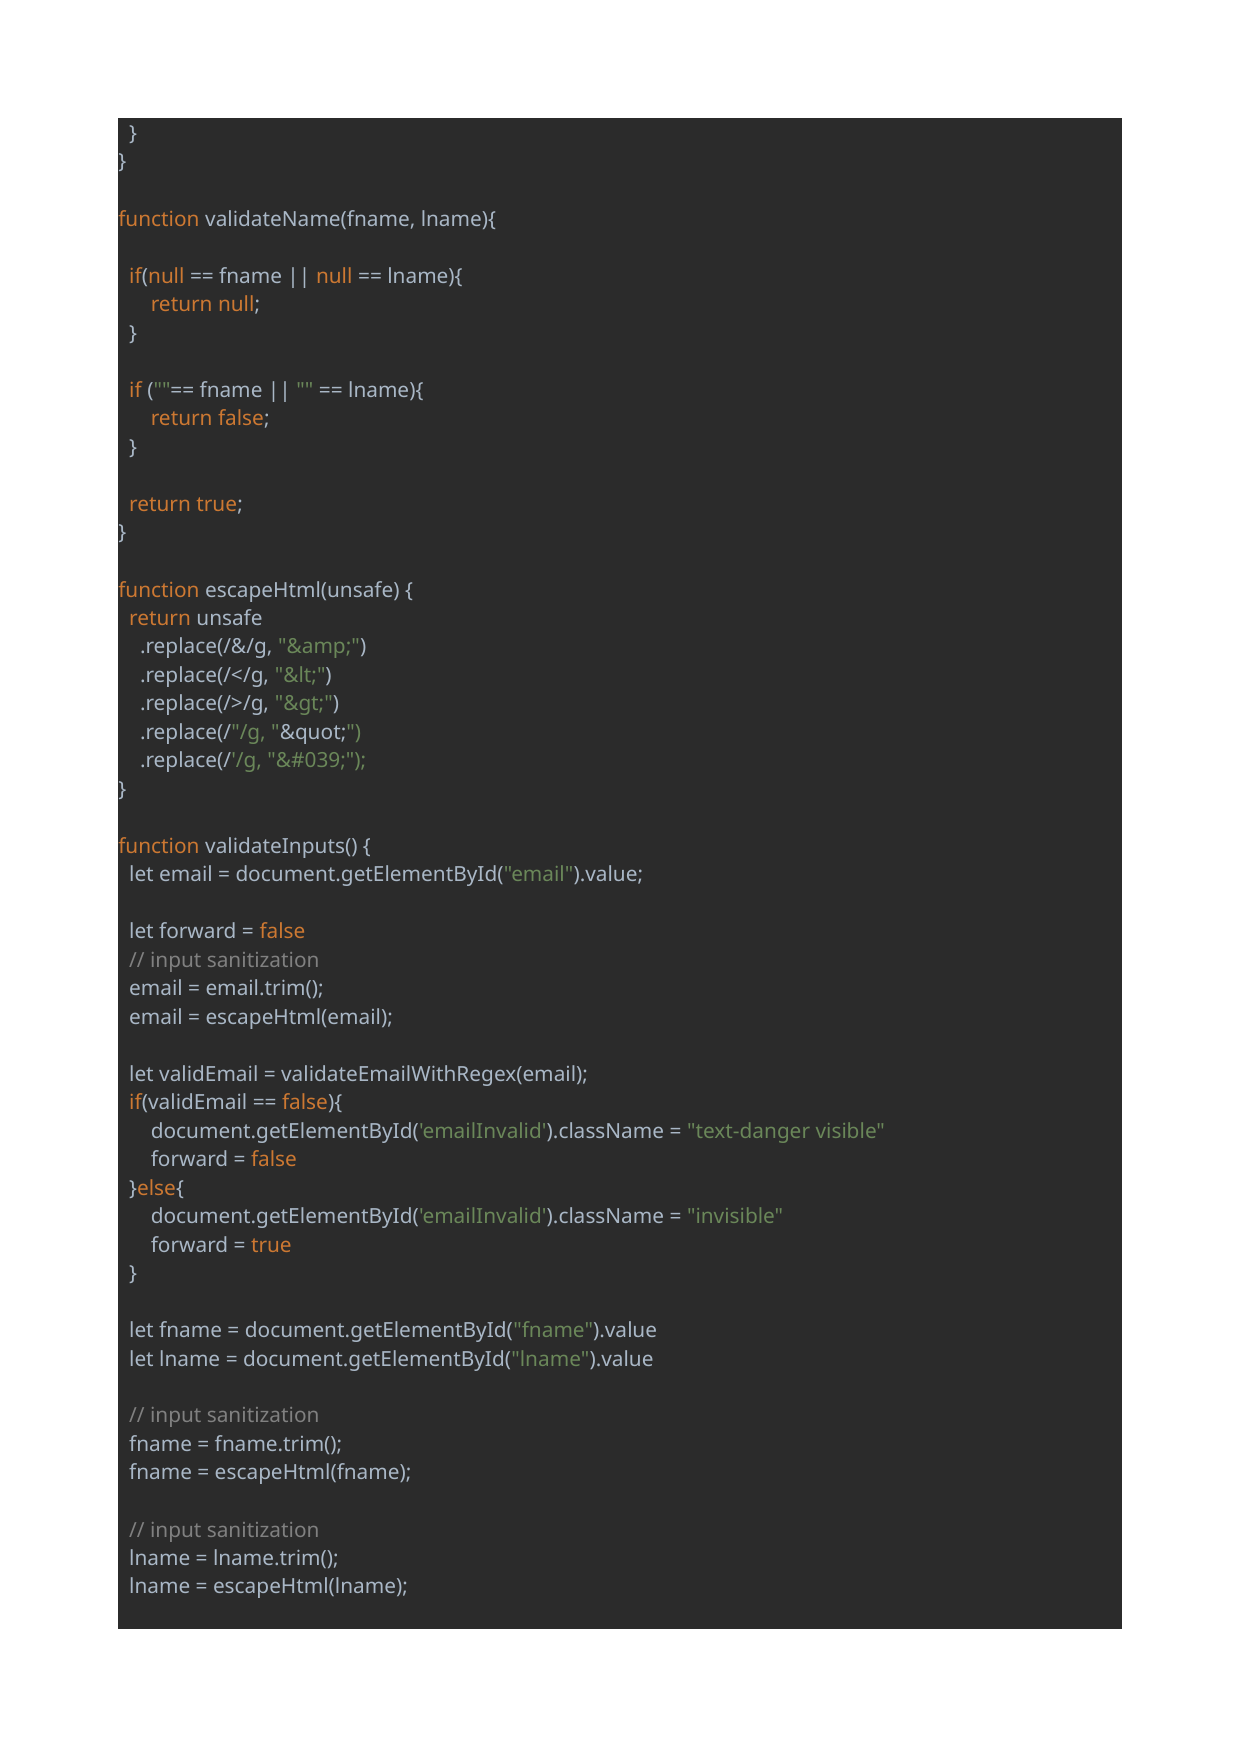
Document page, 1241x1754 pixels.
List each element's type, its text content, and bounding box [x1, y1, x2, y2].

text } } function validateName(fname, lname){ if(null == fname || null == lname){ return null; } if (""== fname || "" == lname){ return false; } return true; } function escapeHtml(unsafe) { return unsafe .replace(/&/g, "&amp;") .replace(/</g, "&lt;") .replace(/>/g, "&gt;") .replace(/"/g, "&quot;") .replace(/'/g, "&#039;"); } function validateInputs() { let email = document.getElementById("email").value; let forward = false // input sanitization email = email.trim(); email = escapeHtml(email); let validEmail = validateEmailWithRegex(email); if(validEmail == false){ document.getElementById('emailInvalid').className = "text-danger visible" forward = false }else{ document.getElementById('emailInvalid').className = "invisible" forward = true } let fname = document.getElementById("fname").value let lname = document.getElementById("lname").value // input sanitization fname = fname.trim(); fname = escapeHtml(fname); // input sanitization lname = lname.trim(); lname = escapeHtml(lname); [118, 118, 1122, 1629]
